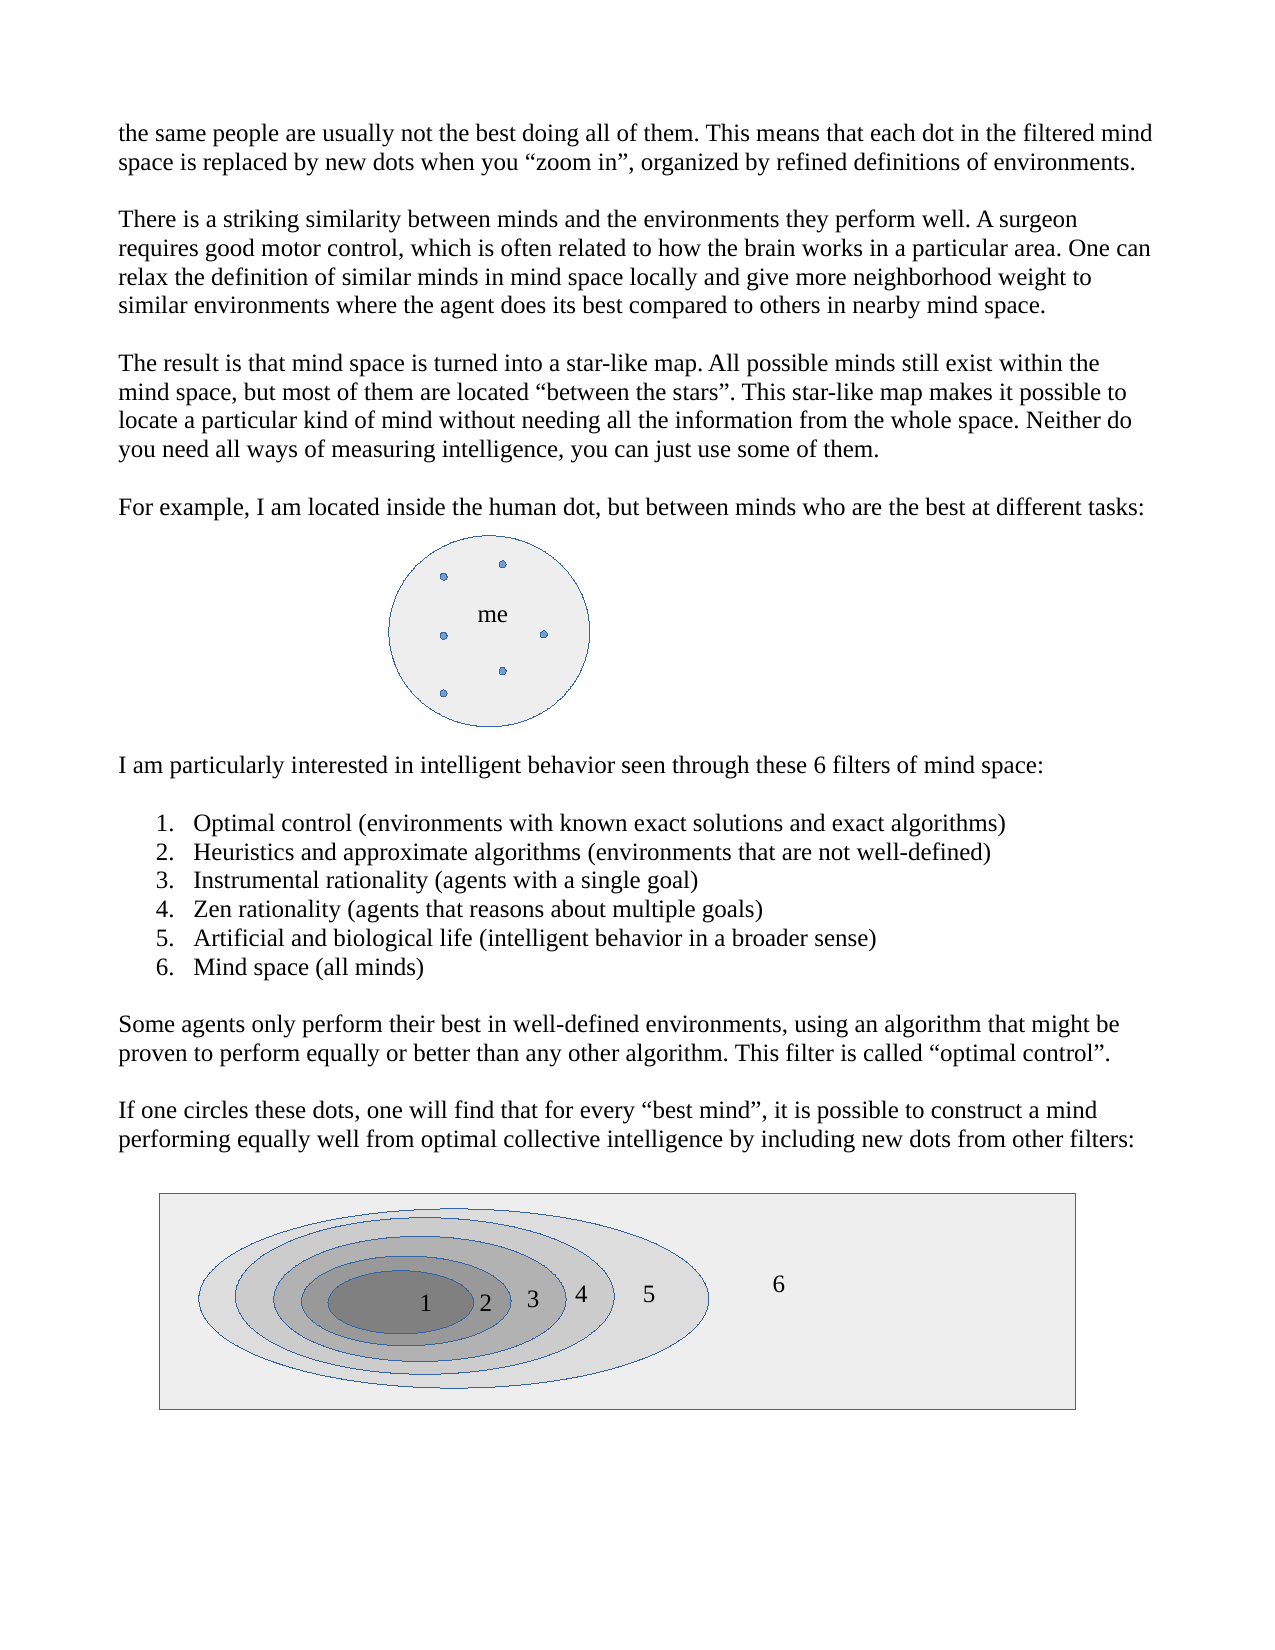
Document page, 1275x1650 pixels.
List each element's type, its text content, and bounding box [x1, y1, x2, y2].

text Some agents only perform their best in well-defined environments, using an algorithm that might be proven to perform equally or better than any other algorithm. This filter is called “optimal control”. [118, 1009, 1157, 1067]
text There is a striking similarity between minds and the environments they perform well. A surgeon requires good motor control, which is often related to how the brain works in a particular area. One can relax the definition of similar minds in mind space locally and give more neighborhood weight to similar environments where the agent does its best compared to others in nearby mind space. [118, 204, 1157, 319]
list Mind space (all minds) [156, 952, 1157, 981]
list Optimal control (environments with known exact solutions and exact algorithms) [156, 808, 1157, 837]
text If one circles these dots, one will find that for every “best mind”, it is possible to construct a mind performing equally well from optimal collective intelligence by including new dots from other filters: [118, 1096, 1157, 1153]
text The result is that mind space is turned into a star-like map. All possible minds still exist within the mind space, but most of them are located “between the stars”. This star-like map makes it possible to locate a particular kind of mind without needing all the information from the whole space. Neither do you need all ways of measuring intelligence, you can just use some of them. [118, 348, 1157, 463]
list Instrumental rationality (agents with a single goal) [156, 866, 1157, 894]
list Zen rationality (agents that reasons about multiple goals) [156, 894, 1157, 923]
text the same people are usually not the best doing all of them. This means that each dot in the filtered mind space is replaced by new dots when you “zoom in”, organized by refined definitions of environments. [118, 118, 1157, 176]
text I am particularly interested in intelligent behavior seen through these 6 filters of mind space: [118, 751, 1157, 779]
list Artificial and biological life (intelligent behavior in a broader sense) [156, 923, 1157, 952]
text For example, I am located inside the human dot, but between minds who are the best at different tasks: [118, 492, 1157, 521]
list Heuristics and approximate algorithms (environments that are not well-defined) [156, 837, 1157, 866]
